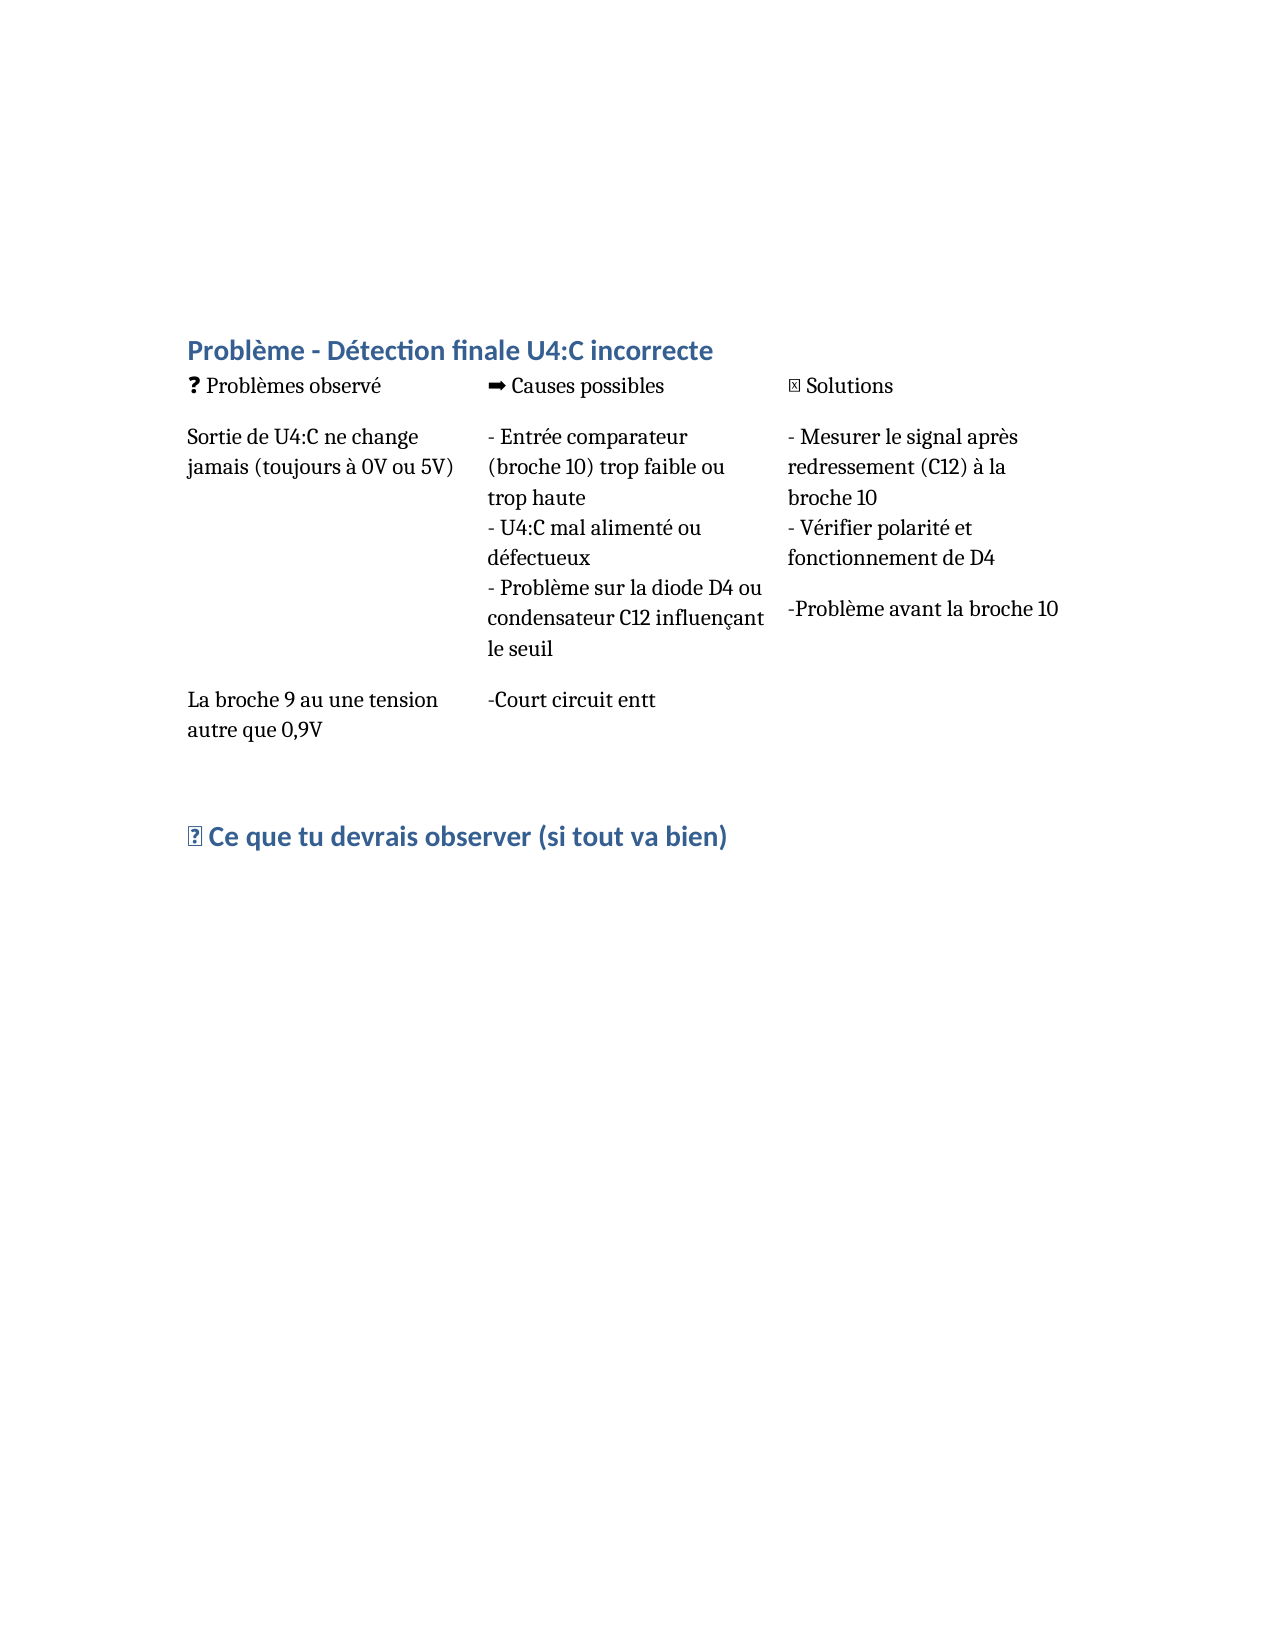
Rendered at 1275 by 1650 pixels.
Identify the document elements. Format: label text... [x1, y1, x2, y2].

table_cell La broche 9 au une tension autre que 0,9V [176, 686, 476, 768]
table_cell - Mesurer le signal après redressement (C12) à la broche 10 - Vérifier polarité et fonctionnement de D4 -Problème avant la broche 10 [776, 424, 1076, 686]
table_header ❓ Problèmes observé [176, 373, 476, 424]
table_cell Sortie de U4:C ne change jamais (toujours à 0V ou 5V) [176, 424, 476, 686]
subtitle ✅ Ce que tu devrais observer (si tout va bien) [187, 818, 1087, 853]
table_cell [776, 686, 1076, 768]
subtitle Problème - Détection finale U4:C incorrecte [187, 332, 1087, 367]
table_cell - Entrée comparateur (broche 10) trop faible ou trop haute - U4:C mal alimenté ou défectueux - Problème sur la diode D4 ou condensateur C12 influençant le seuil [476, 424, 776, 686]
table_cell -Court circuit entt [476, 686, 776, 768]
table_header ➡️ Causes possibles [476, 373, 776, 424]
table_header 💡 Solutions [776, 373, 1076, 424]
